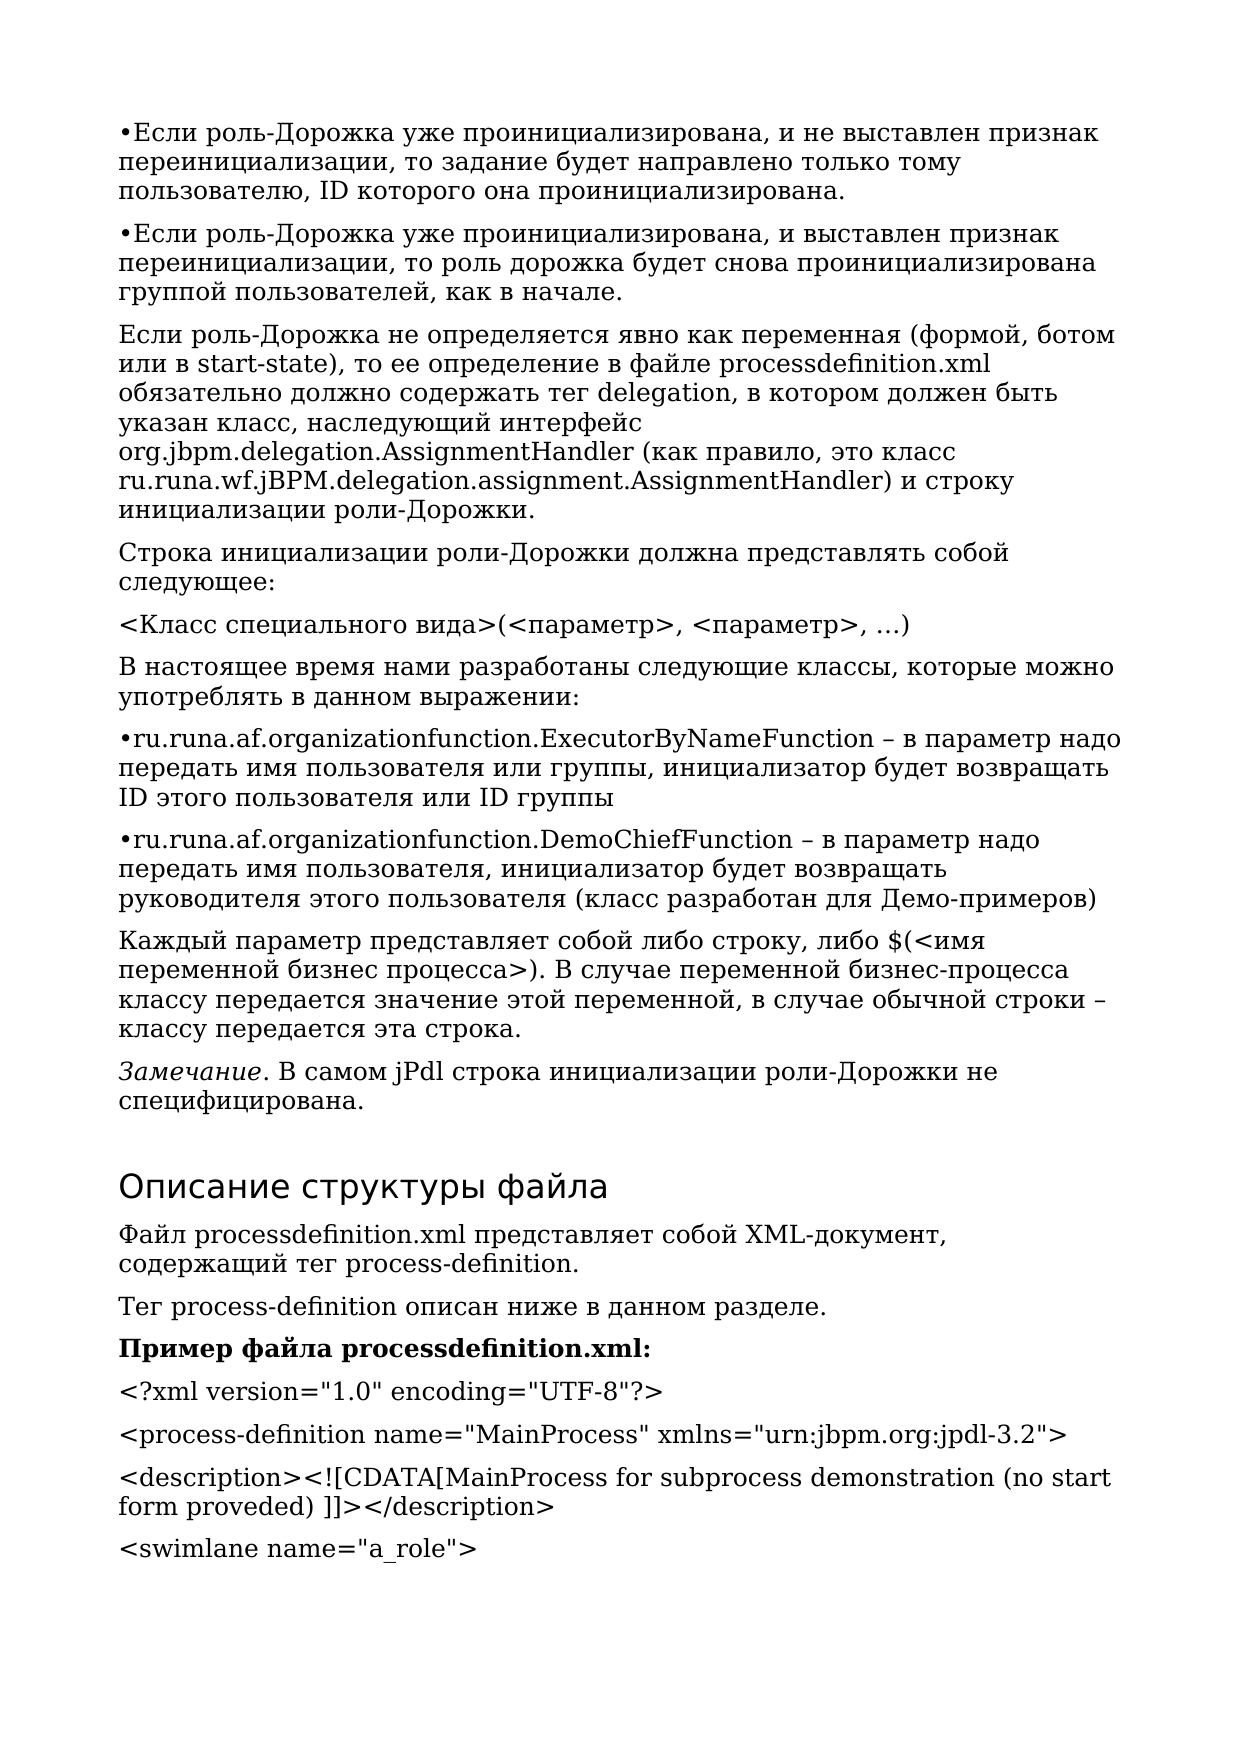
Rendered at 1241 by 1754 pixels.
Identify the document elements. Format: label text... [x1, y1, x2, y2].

subtitle Описание структуры файла [118, 1167, 1122, 1206]
text <Класс специального вида>(<параметр>, <параметр>, …) [118, 610, 1122, 639]
text Файл processdefinition.xml представляет собой XML-документ, содержащий тег process-definition. [118, 1220, 1122, 1278]
text Строка инициализации роли-Дорожки должна представлять собой следующее: [118, 538, 1122, 596]
list ru.runa.af.organizationfunction.DemoChiefFunction – в параметр надо передать имя пользователя, инициализатор будет возвращать руководителя этого пользователя (класс разработан для Демо-примеров) [118, 825, 1122, 913]
list Если роль-Дорожка уже проинициализирована, и не выставлен признак переинициализации, то задание будет направлено только тому пользователю, ID которого она проинициализирована. [118, 118, 1122, 206]
text В настоящее время нами разработаны следующие классы, которые можно употреблять в данном выражении: [118, 652, 1122, 711]
list ru.runa.af.organizationfunction.ExecutorByNameFunction – в параметр надо передать имя пользователя или группы, инициализатор будет возвращать ID этого пользователя или ID группы [118, 724, 1122, 812]
text Каждый параметр представляет собой либо строку, либо $(<имя переменной бизнес процесса>). В случае переменной бизнес-процесса классу передается значение этой переменной, в случае обычной строки – классу передается эта строка. [118, 926, 1122, 1043]
text <process-definition name="MainProcess" xmlns="urn:jbpm.org:jpdl-3.2"> [118, 1420, 1122, 1449]
text <?xml version="1.0" encoding="UTF-8"?> [118, 1377, 1122, 1407]
text Если роль-Дорожка не определяется явно как переменная (формой, ботом или в start-state), то ее определение в файле processdefinition.xml обязательно должно содержать тег delegation, в котором должен быть указан класс, наследующий интерфейс org.jbpm.delegation.AssignmentHandler (как правило, это класс ru.runa.wf.jBPM.delegation.assignment.AssignmentHandler) и строку инициализации роли-Дорожки. [118, 320, 1122, 524]
text <description><![CDATA[MainProcess for subprocess demonstration (no start form proveded) ]]></description> [118, 1463, 1122, 1521]
text <swimlane name="a_role"> [118, 1535, 1122, 1564]
text Тег process-definition описан ниже в данном разделе. [118, 1292, 1122, 1321]
text Замечание. В самом jPdl строка инициализации роли-Дорожки не специфицирована. [118, 1057, 1122, 1115]
list Если роль-Дорожка уже проинициализирована, и выставлен признак переинициализации, то роль дорожка будет снова проинициализирована группой пользователей, как в начале. [118, 219, 1122, 307]
text Пример файла processdefinition.xml: [118, 1334, 1122, 1364]
